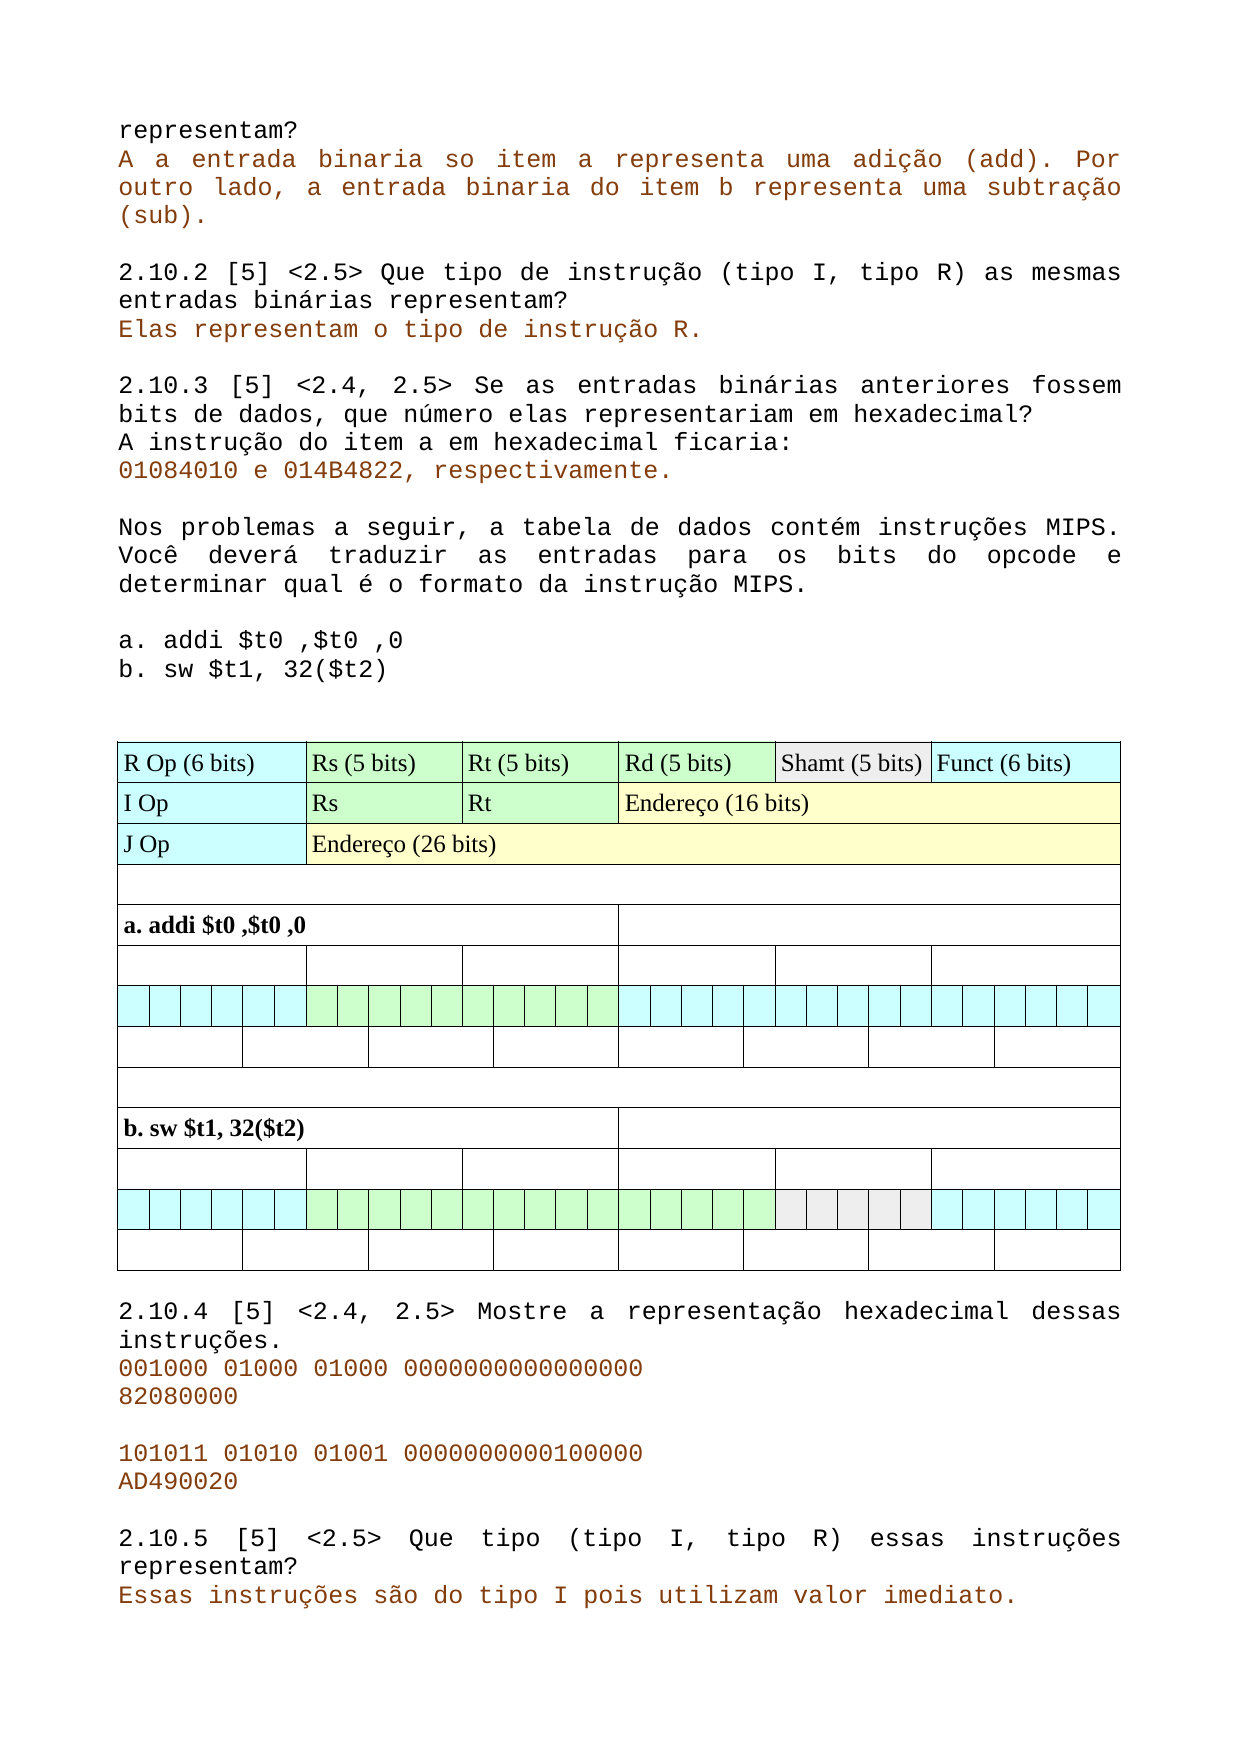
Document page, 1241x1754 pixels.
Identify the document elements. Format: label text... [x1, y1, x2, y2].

table_cell [243, 1230, 368, 1270]
table_cell J Op [118, 824, 306, 864]
table_cell [963, 986, 994, 1026]
table_cell [307, 986, 337, 1026]
table_cell Endereço (16 bits) [619, 783, 1120, 823]
table_cell [776, 1149, 931, 1189]
table_cell [432, 1190, 462, 1229]
table_cell [463, 946, 618, 985]
table_cell [963, 1190, 994, 1229]
table_cell [619, 986, 650, 1026]
table_cell [494, 1027, 618, 1067]
table_cell [619, 1230, 743, 1270]
table_cell [588, 1190, 618, 1229]
table_cell [525, 986, 555, 1026]
table_cell [369, 1230, 493, 1270]
table_cell [619, 946, 775, 985]
table_cell [118, 1190, 149, 1229]
table_cell [776, 946, 931, 985]
table_cell [619, 905, 1120, 945]
table_cell [838, 1190, 868, 1229]
table_cell [619, 1149, 775, 1189]
table_cell [651, 1190, 681, 1229]
text AD490020 [118, 1469, 1122, 1497]
table_cell [556, 1190, 587, 1229]
table_cell [118, 1027, 242, 1067]
table_cell [401, 986, 431, 1026]
table_cell [1057, 1190, 1087, 1229]
table_cell [807, 986, 837, 1026]
table_cell [869, 986, 900, 1026]
table_cell [1088, 986, 1120, 1026]
table_cell [463, 986, 493, 1026]
table_cell [118, 1068, 1120, 1107]
table_cell Rt [463, 783, 618, 823]
table_cell [1026, 1190, 1056, 1229]
table_cell [776, 1190, 806, 1229]
table_cell [995, 1027, 1120, 1067]
text 2.10.5 [5] <2.5> Que tipo (tipo I, tipo R) essas instruções representam? [118, 1526, 1122, 1582]
table_cell [307, 1149, 462, 1189]
table_cell [212, 1190, 242, 1229]
table_cell [463, 1190, 493, 1229]
text A a entrada binaria so item a representa uma adição (add). Por outro lado, a entrada binaria do item b representa uma subtração (sub). [118, 146, 1122, 231]
table_cell [838, 986, 868, 1026]
text 101011 01010 01001 0000000000100000 [118, 1441, 1122, 1469]
table_cell [619, 1190, 650, 1229]
table_header Rd (5 bits) [619, 743, 775, 782]
table_cell [776, 986, 806, 1026]
table_cell [995, 1190, 1025, 1229]
table_cell [932, 1190, 962, 1229]
table_cell [932, 946, 1120, 985]
table_cell [494, 986, 524, 1026]
table_cell [525, 1190, 555, 1229]
text 2.10.3 [5] <2.4, 2.5> Se as entradas binárias anteriores fossem bits de dados, que número elas representariam em hexadecimal? [118, 373, 1122, 430]
table_cell [118, 986, 149, 1026]
text Nos problemas a seguir, a tabela de dados contém instruções MIPS. Você deverá traduzir as entradas para os bits do opcode e determinar qual é o formato da instrução MIPS. [118, 515, 1122, 600]
table_cell a. addi $t0 ,$t0 ,0 [118, 905, 618, 945]
table_cell [243, 1190, 274, 1229]
text 82080000 [118, 1384, 1122, 1412]
text 2.10.4 [5] <2.4, 2.5> Mostre a representação hexadecimal dessas instruções. [118, 1299, 1122, 1356]
table_cell [556, 986, 587, 1026]
table_cell [869, 1190, 900, 1229]
table_cell [243, 1027, 368, 1067]
table_cell [118, 1230, 242, 1270]
table_cell [932, 986, 962, 1026]
text Elas representam o tipo de instrução R. [118, 316, 1122, 345]
text 2.10.2 [5] <2.5> Que tipo de instrução (tipo I, tipo R) as mesmas entradas binárias representam? [118, 260, 1122, 316]
table_cell [243, 986, 274, 1026]
table_cell [588, 986, 618, 1026]
text b. sw $t1, 32($t2) [118, 656, 1122, 685]
text A instrução do item a em hexadecimal ficaria: [118, 430, 1122, 458]
table_cell [807, 1190, 837, 1229]
table_cell [150, 1190, 180, 1229]
table_header Rs (5 bits) [307, 743, 462, 782]
table_cell [275, 986, 306, 1026]
table_header R Op (6 bits) [118, 743, 306, 782]
table_cell [369, 986, 400, 1026]
text 01084010 e 014B4822, respectivamente. [118, 458, 1122, 486]
table_cell [118, 1149, 306, 1189]
text a. addi $t0 ,$t0 ,0 [118, 628, 1122, 656]
table_cell [369, 1027, 493, 1067]
table_cell [901, 1190, 931, 1229]
table_cell [869, 1230, 994, 1270]
table_cell [212, 986, 242, 1026]
table_cell [369, 1190, 400, 1229]
table_cell [744, 1230, 868, 1270]
table_cell [744, 1190, 775, 1229]
table_cell [307, 946, 462, 985]
table_cell [275, 1190, 306, 1229]
table_cell [744, 1027, 868, 1067]
table_cell [901, 986, 931, 1026]
table_cell [401, 1190, 431, 1229]
table_cell [150, 986, 180, 1026]
table_cell [494, 1190, 524, 1229]
table_cell [432, 986, 462, 1026]
table_cell [307, 1190, 337, 1229]
table_cell [713, 1190, 743, 1229]
table_cell [118, 946, 306, 985]
table_header Shamt (5 bits) [776, 743, 931, 782]
table_cell [682, 986, 712, 1026]
table_cell [338, 986, 368, 1026]
table_cell b. sw $t1, 32($t2) [118, 1108, 618, 1148]
table_cell [932, 1149, 1120, 1189]
table_cell [744, 986, 775, 1026]
table_cell [1088, 1190, 1120, 1229]
table_cell [1057, 986, 1087, 1026]
table_cell [181, 1190, 211, 1229]
table_cell [494, 1230, 618, 1270]
table_cell [463, 1149, 618, 1189]
table_header Rt (5 bits) [463, 743, 618, 782]
table_cell [995, 1230, 1120, 1270]
table_cell [682, 1190, 712, 1229]
table_cell I Op [118, 783, 306, 823]
table_header Funct (6 bits) [932, 743, 1120, 782]
table_cell Endereço (26 bits) [307, 824, 1120, 864]
table_cell [619, 1027, 743, 1067]
text Essas instruções são do tipo I pois utilizam valor imediato. [118, 1582, 1122, 1611]
table_cell [338, 1190, 368, 1229]
text 001000 01000 01000 0000000000000000 [118, 1356, 1122, 1384]
table_cell [1026, 986, 1056, 1026]
table_cell [651, 986, 681, 1026]
table_cell [118, 865, 1120, 904]
table_cell [995, 986, 1025, 1026]
text representam? [118, 118, 1122, 146]
table_cell Rs [307, 783, 462, 823]
table_cell [713, 986, 743, 1026]
table_cell [181, 986, 211, 1026]
table_cell [869, 1027, 994, 1067]
table_cell [619, 1108, 1120, 1148]
